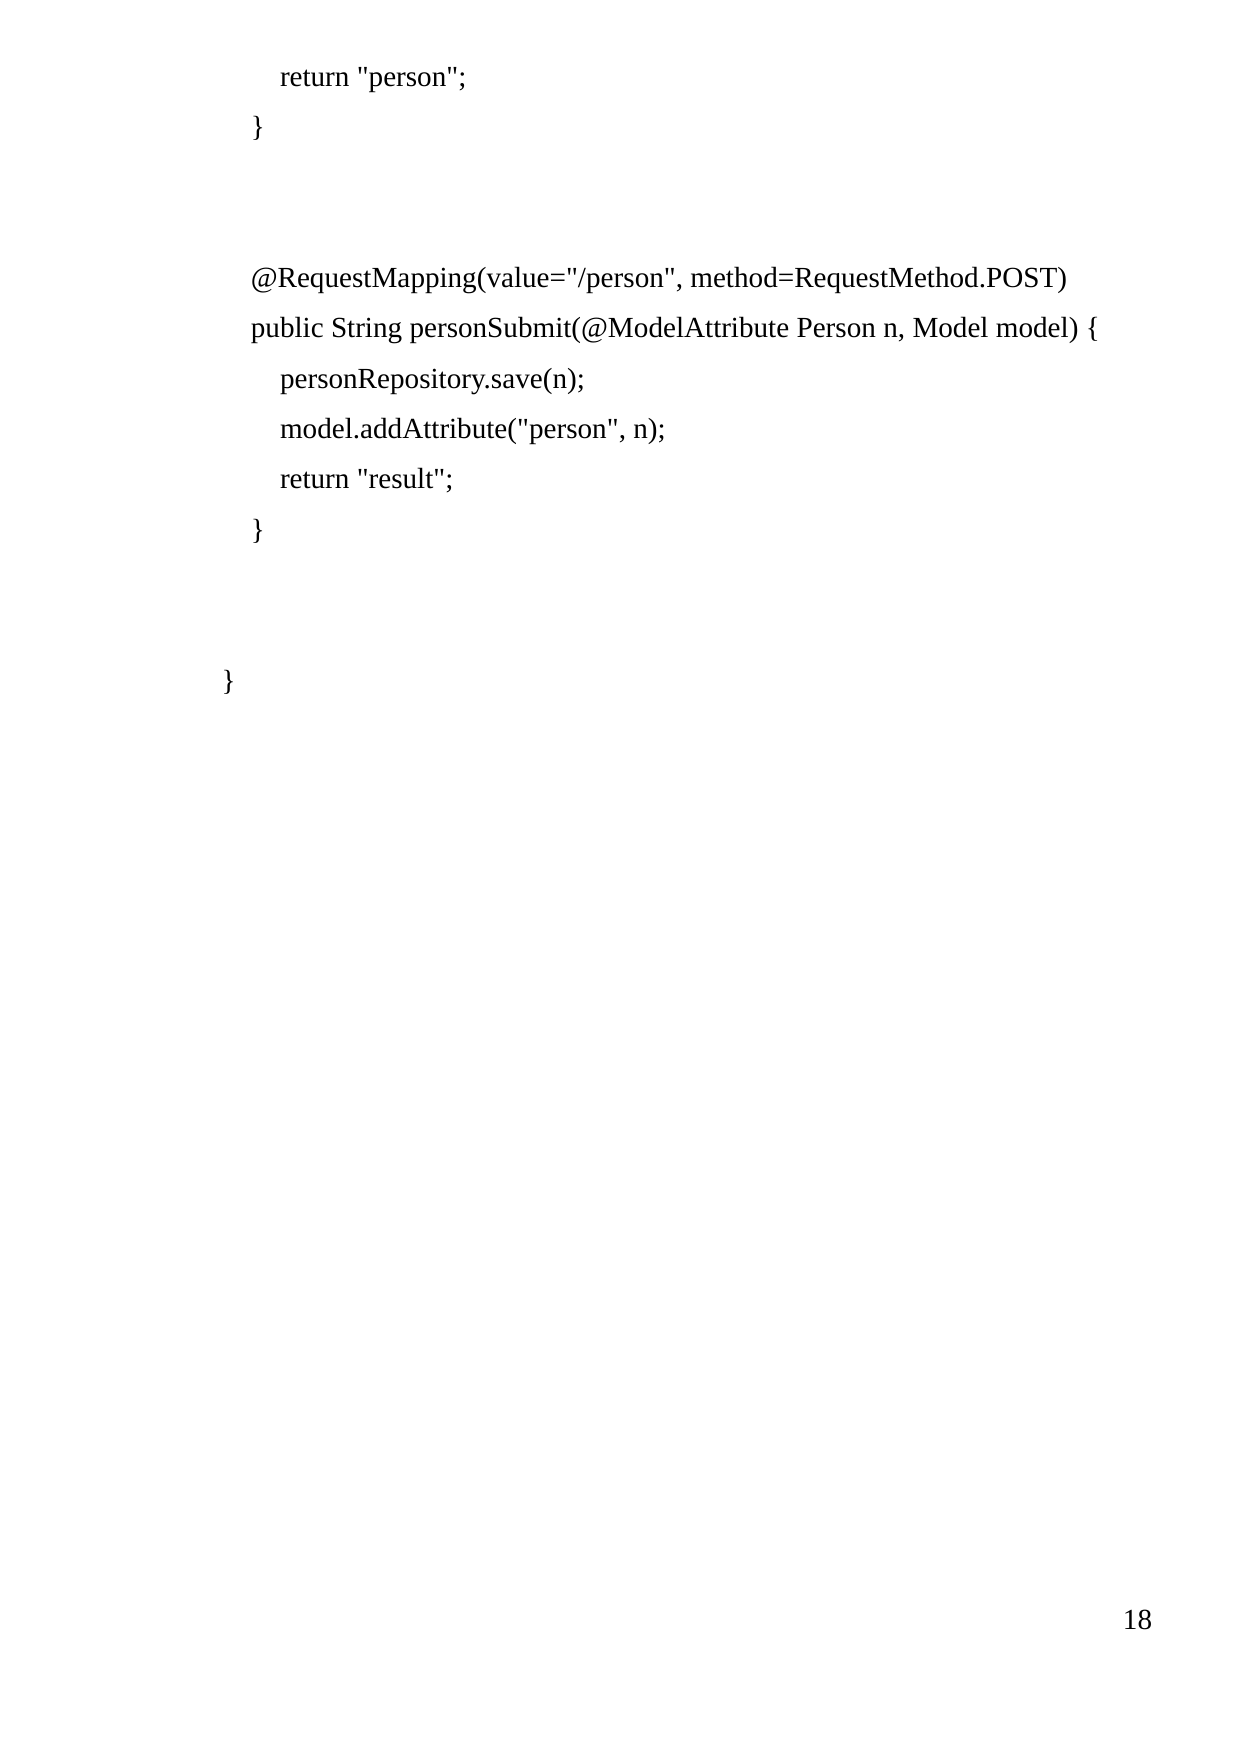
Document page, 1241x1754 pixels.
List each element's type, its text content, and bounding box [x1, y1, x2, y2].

text model.addAttribute("person", n); [148, 411, 1152, 445]
text public String personSubmit(@ModelAttribute Person n, Model model) { [148, 311, 1152, 344]
text @RequestMapping(value="/person", method=RequestMethod.POST) [148, 260, 1152, 294]
text return "result"; [148, 462, 1152, 495]
text } [148, 512, 1152, 545]
text } [148, 109, 1152, 143]
text return "person"; [148, 59, 1152, 93]
text personRepository.save(n); [148, 361, 1152, 394]
text } [148, 663, 1152, 696]
